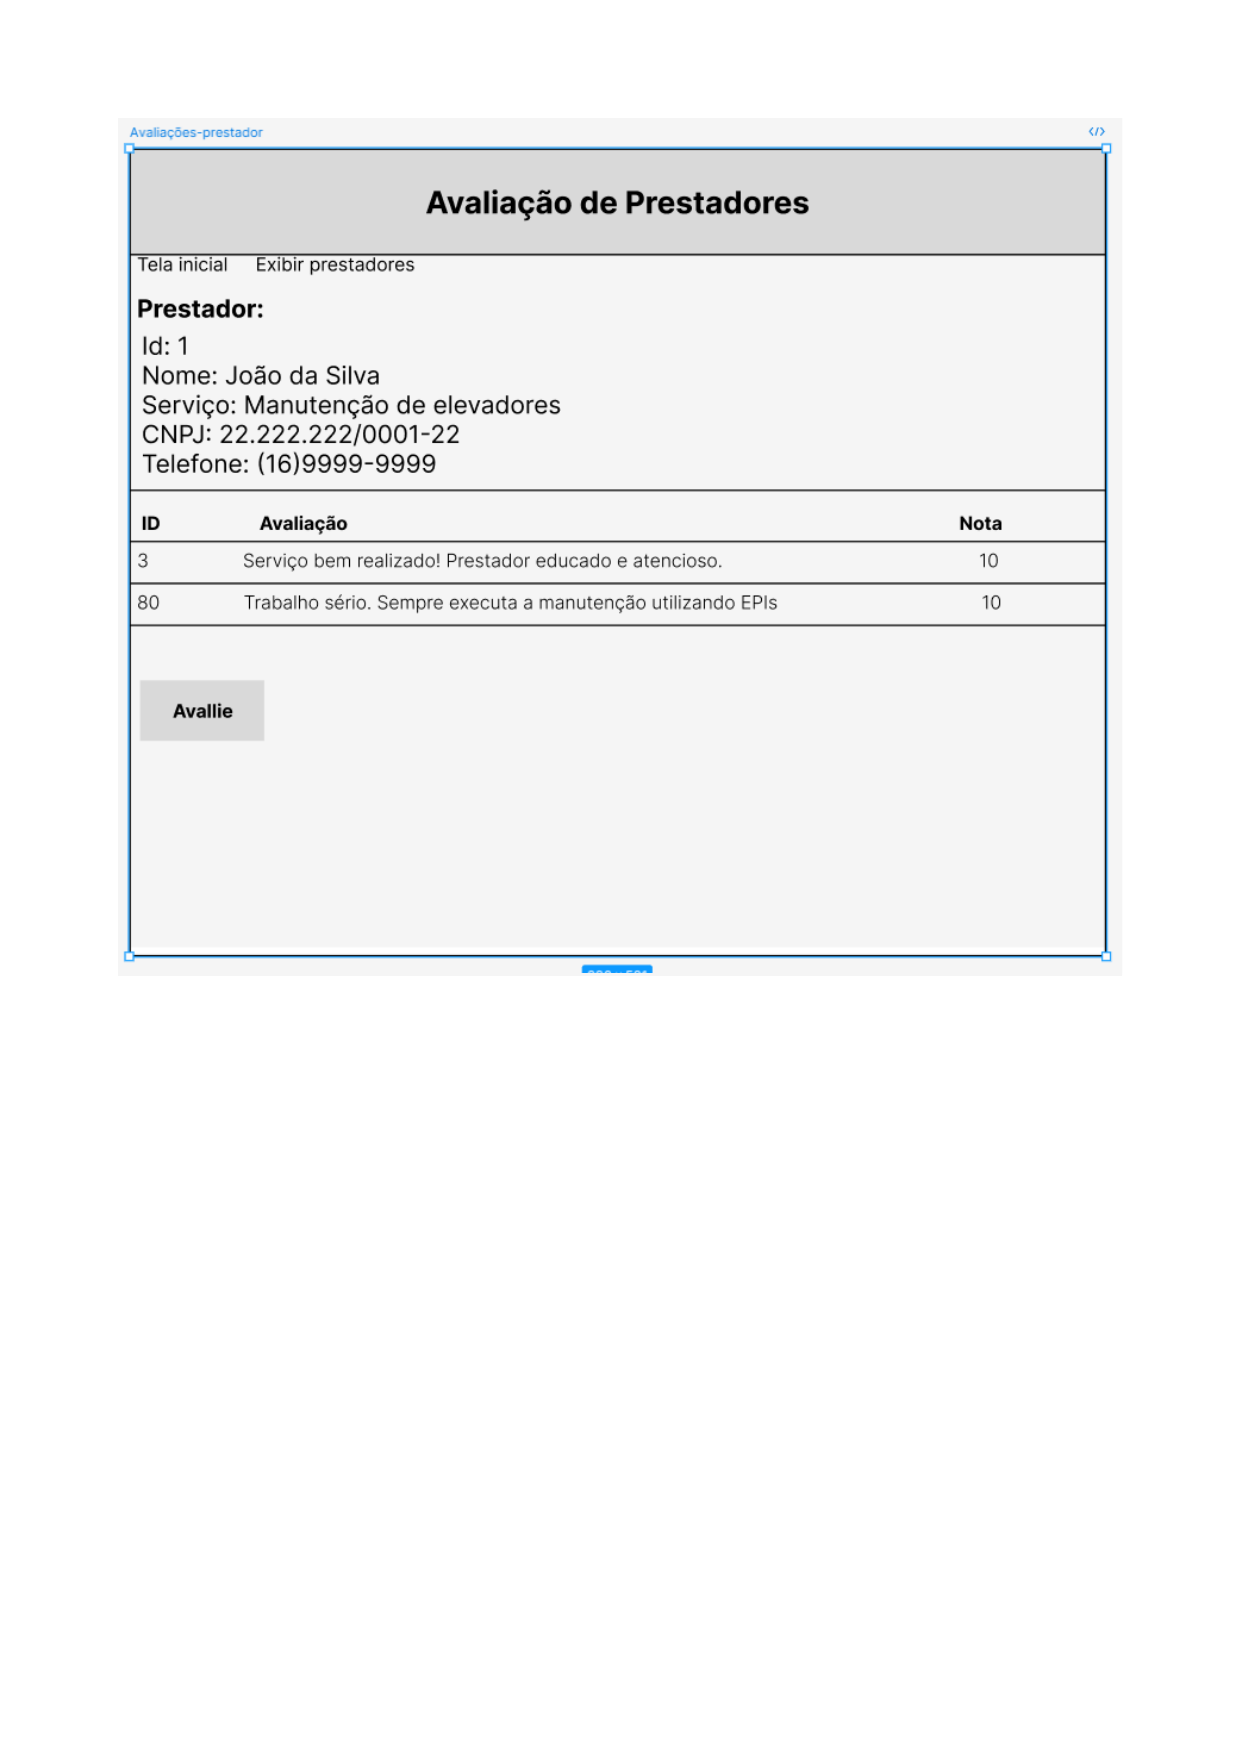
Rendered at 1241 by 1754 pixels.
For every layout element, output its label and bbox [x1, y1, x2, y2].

picture [118, 118, 1123, 976]
